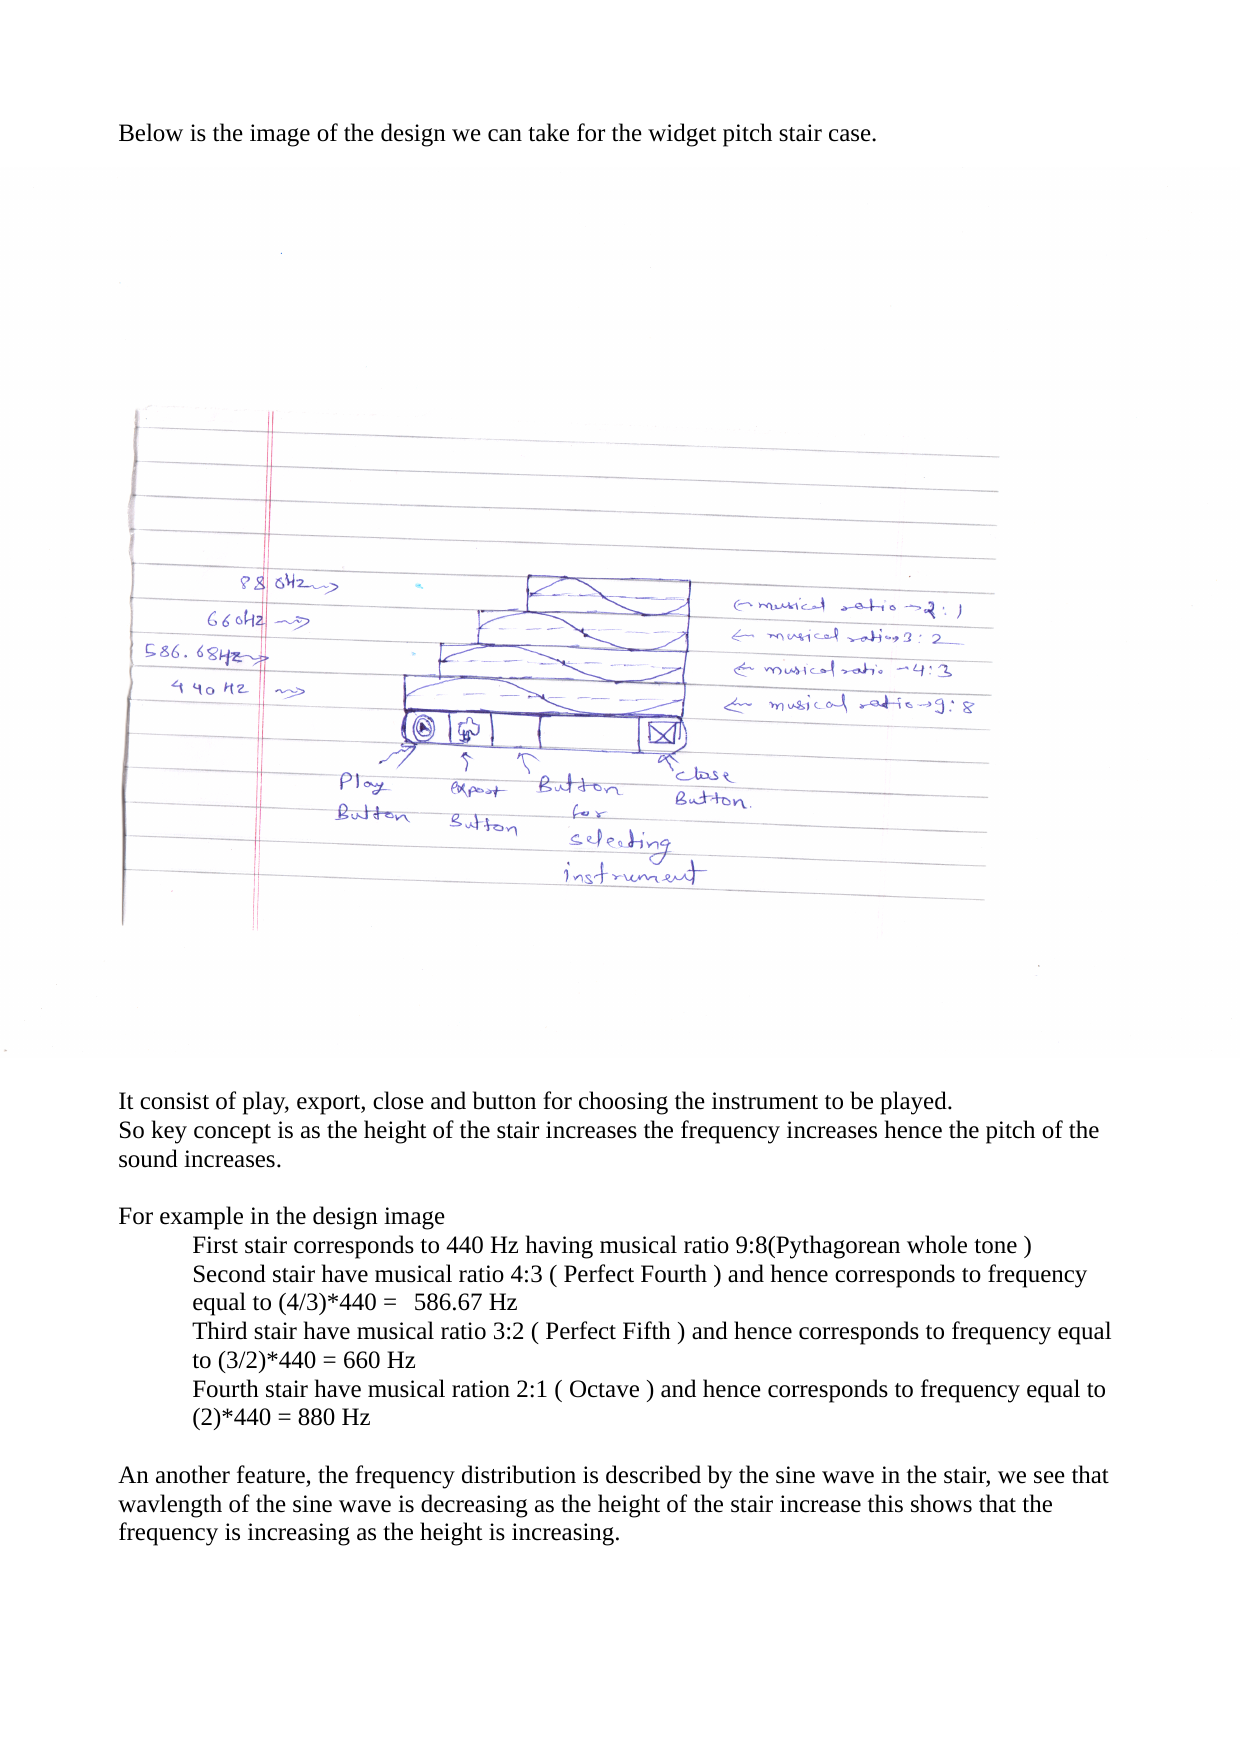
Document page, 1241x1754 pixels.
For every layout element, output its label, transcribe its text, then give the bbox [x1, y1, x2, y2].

text Below is the image of the design we can take for the widget pitch stair case. [118, 118, 1122, 147]
text Second stair have musical ratio 4:3 ( Perfect Fourth ) and hence corresponds to frequency [118, 1259, 1122, 1287]
text An another feature, the frequency distribution is described by the sine wave in the stair, we see that wavlength of the sine wave is decreasing as the height of the stair increase this shows that the frequency is increasing as the height is increasing. [118, 1460, 1122, 1546]
text equal to (4/3)*440 = 586.67 Hz [118, 1287, 1122, 1316]
text So key concept is as the height of the stair increases the frequency increases hence the pitch of the sound increases. [118, 1115, 1122, 1172]
text Third stair have musical ratio 3:2 ( Perfect Fifth ) and hence corresponds to frequency equal [118, 1316, 1122, 1345]
text (2)*440 = 880 Hz [118, 1402, 1122, 1431]
text to (3/2)*440 = 660 Hz [118, 1345, 1122, 1374]
text Fourth stair have musical ration 2:1 ( Octave ) and hence corresponds to frequency equal to [118, 1374, 1122, 1402]
picture [0, 167, 1241, 1058]
text First stair corresponds to 440 Hz having musical ratio 9:8(Pythagorean whole tone ) [118, 1230, 1122, 1259]
text It consist of play, export, close and button for choosing the instrument to be played. [118, 1086, 1122, 1115]
text For example in the design image [118, 1201, 1122, 1230]
